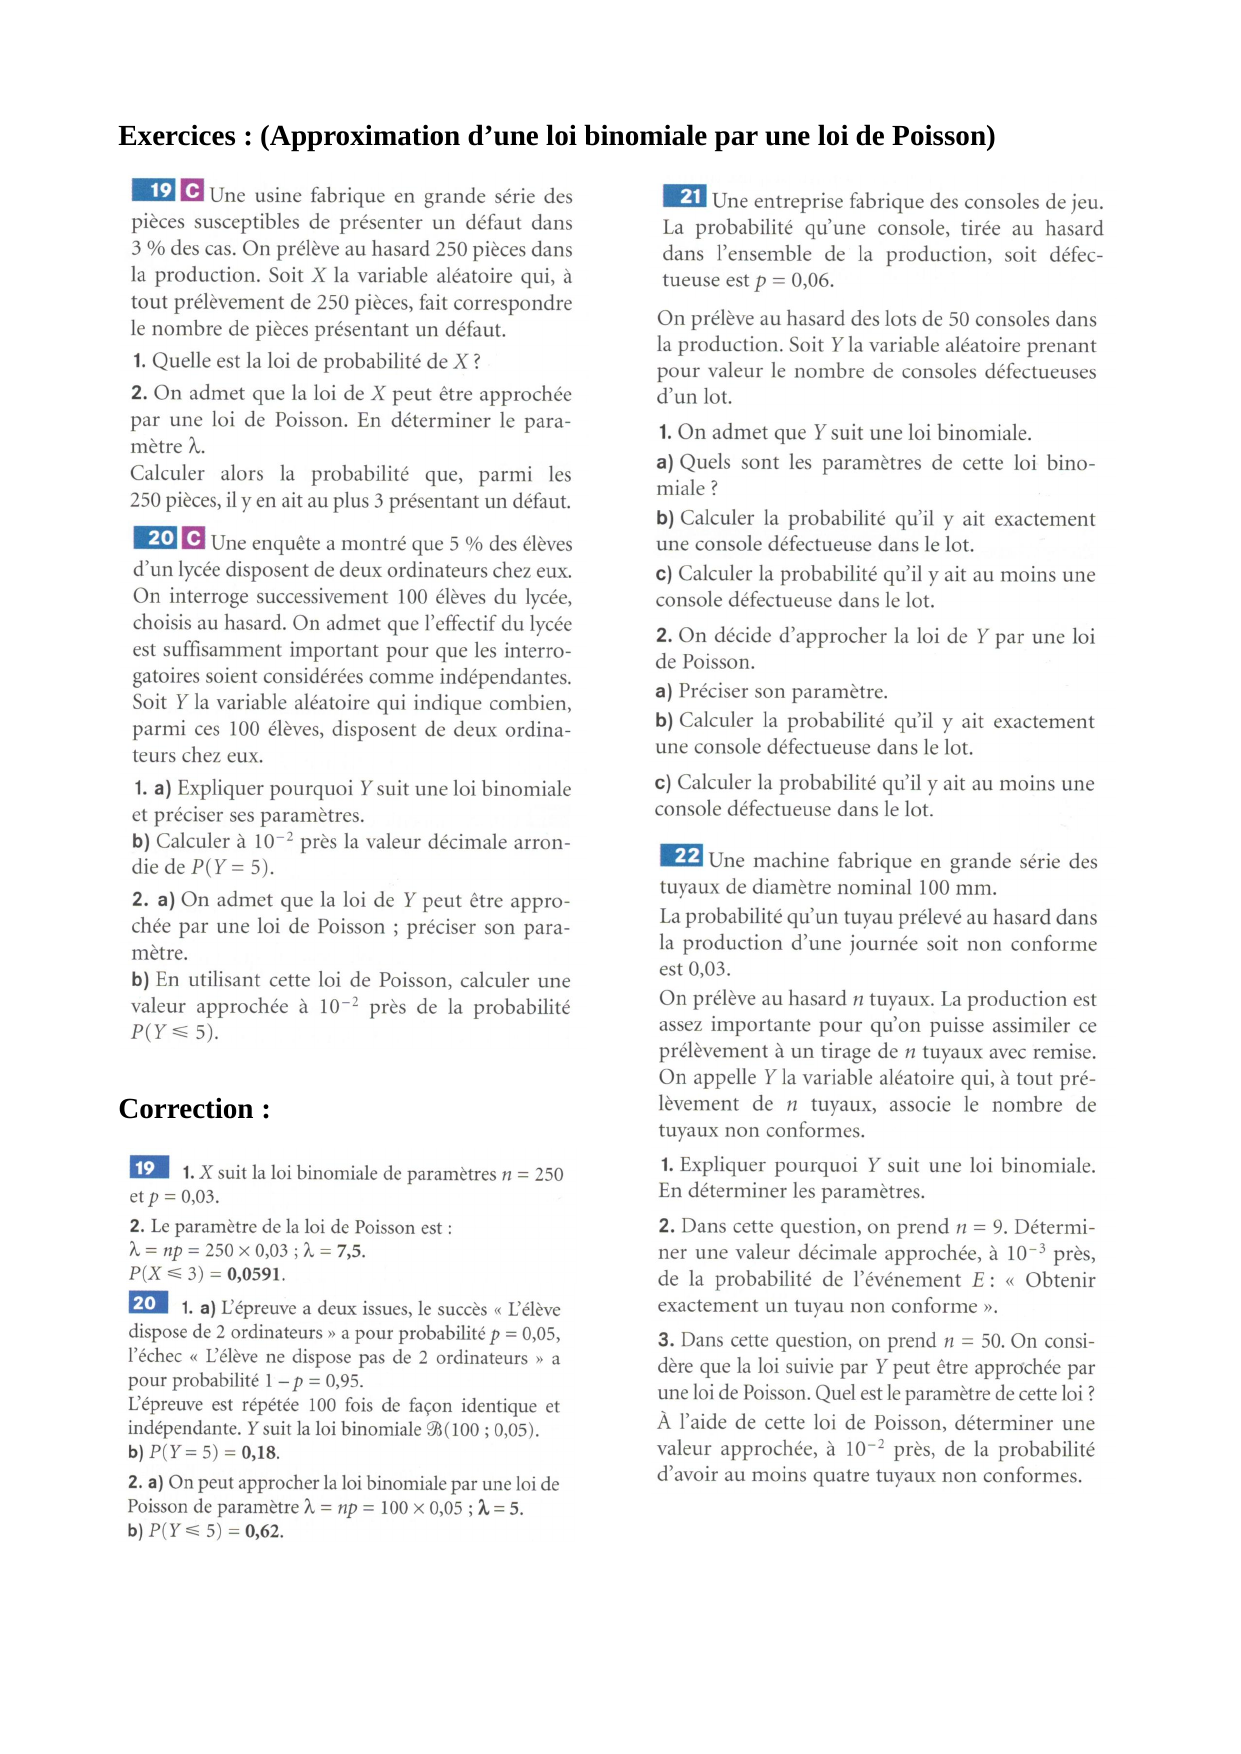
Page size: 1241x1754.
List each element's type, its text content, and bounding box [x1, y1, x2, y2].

text Correction : [118, 1091, 651, 1124]
text Exercices : (Approximation d’une loi binomiale par une loi de Poisson) [118, 118, 1122, 152]
